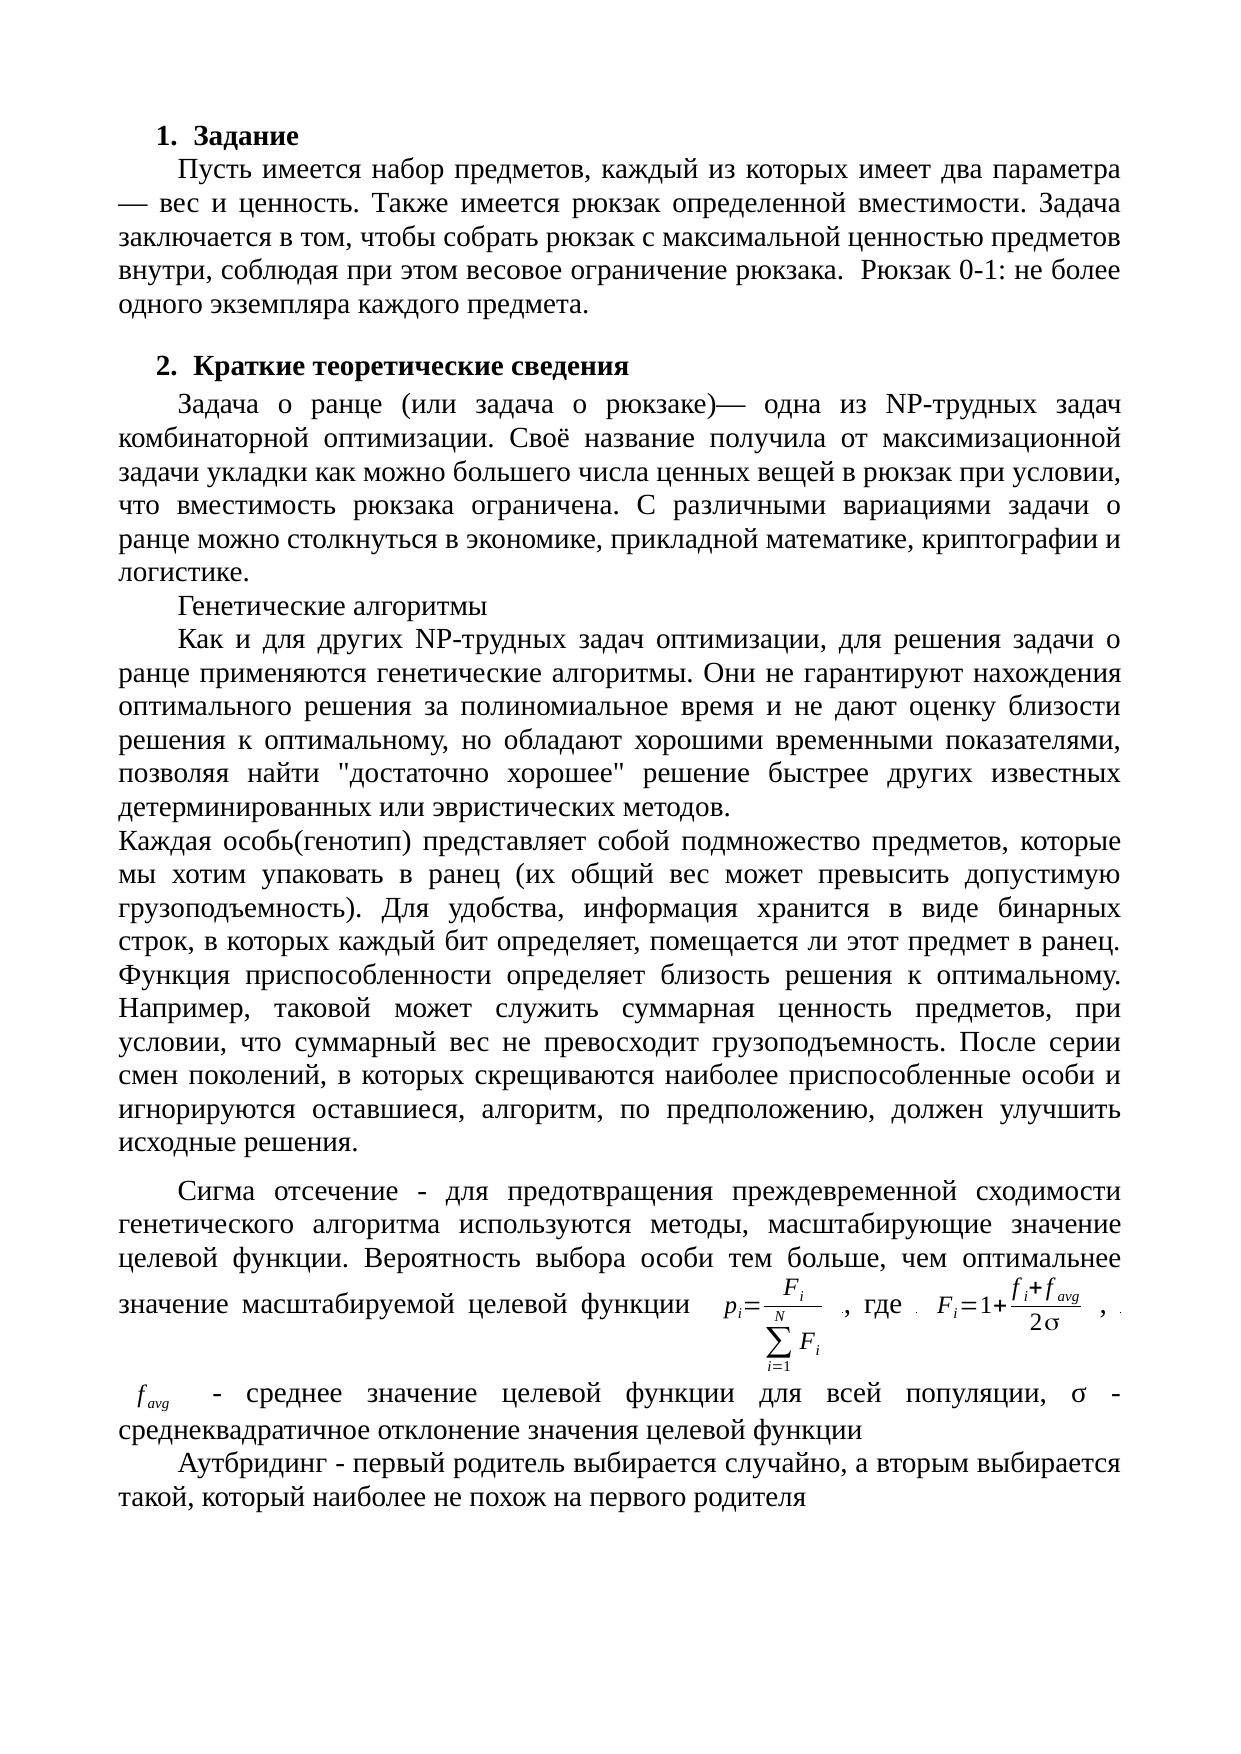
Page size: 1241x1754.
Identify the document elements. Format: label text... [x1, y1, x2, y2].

text Сигма отсечение - для предотвращения преждевременной сходимости генетического алгоритма используются методы, масштабирующие значение целевой функции. Вероятность выбора особи тем больше, чем оптимальнее значение масштабируемой целевой функции , где , - среднее значение целевой функции для всей популяции, σ - среднеквадратичное отклонение значения целевой функции [118, 1173, 1122, 1446]
text Задача о ранце (или задача о рюкзаке)— одна из NP-трудных задач комбинаторной оптимизации. Своё название получила от максимизационной задачи укладки как можно большего числа ценных вещей в рюкзак при условии, что вместимость рюкзака ограничена. С различными вариациями задачи о ранце можно столкнуться в экономике, прикладной математике, криптографии и логистике. [118, 387, 1122, 588]
text Пусть имеется набор предметов, каждый из которых имеет два параметра— вес и ценность. Также имеется рюкзак определенной вместимости. Задача заключается в том, чтобы собрать рюкзак с максимальной ценностью предметов внутри, соблюдая при этом весовое ограничение рюкзака. Рюкзак 0-1: не более одного экземпляра каждого предмета. [118, 152, 1122, 319]
text Как и для других NP-трудных задач оптимизации, для решения задачи о ранце применяются генетические алгоритмы. Они не гарантируют нахождения оптимального решения за полиномиальное время и не дают оценку близости решения к оптимальному, но обладают хорошими временными показателями, позволяя найти "достаточно хорошее" решение быстрее других известных детерминированных или эвристических методов. [118, 621, 1122, 823]
list Задание [156, 118, 1122, 152]
text Аутбридинг - первый родитель выбирается случайно, а вторым выбирается такой, который наиболее не похож на первого родителя [118, 1446, 1122, 1513]
subtitle Генетические алгоритмы [118, 588, 1122, 621]
text Каждая особь(генотип) представляет собой подмножество предметов, которые мы хотим упаковать в ранец (их общий вес может превысить допустимую грузоподъемность). Для удобства, информация хранится в виде бинарных строк, в которых каждый бит определяет, помещается ли этот предмет в ранец. Функция приспособленности определяет близость решения к оптимальному. Например, таковой может служить суммарная ценность предметов, при условии, что суммарный вес не превосходит грузоподъемность. После серии смен поколений, в которых скрещиваются наиболее приспособленные особи и игнорируются оставшиеся, алгоритм, по предположению, должен улучшить исходные решения. [118, 823, 1122, 1158]
list Краткие теоретические сведения [156, 348, 1122, 382]
